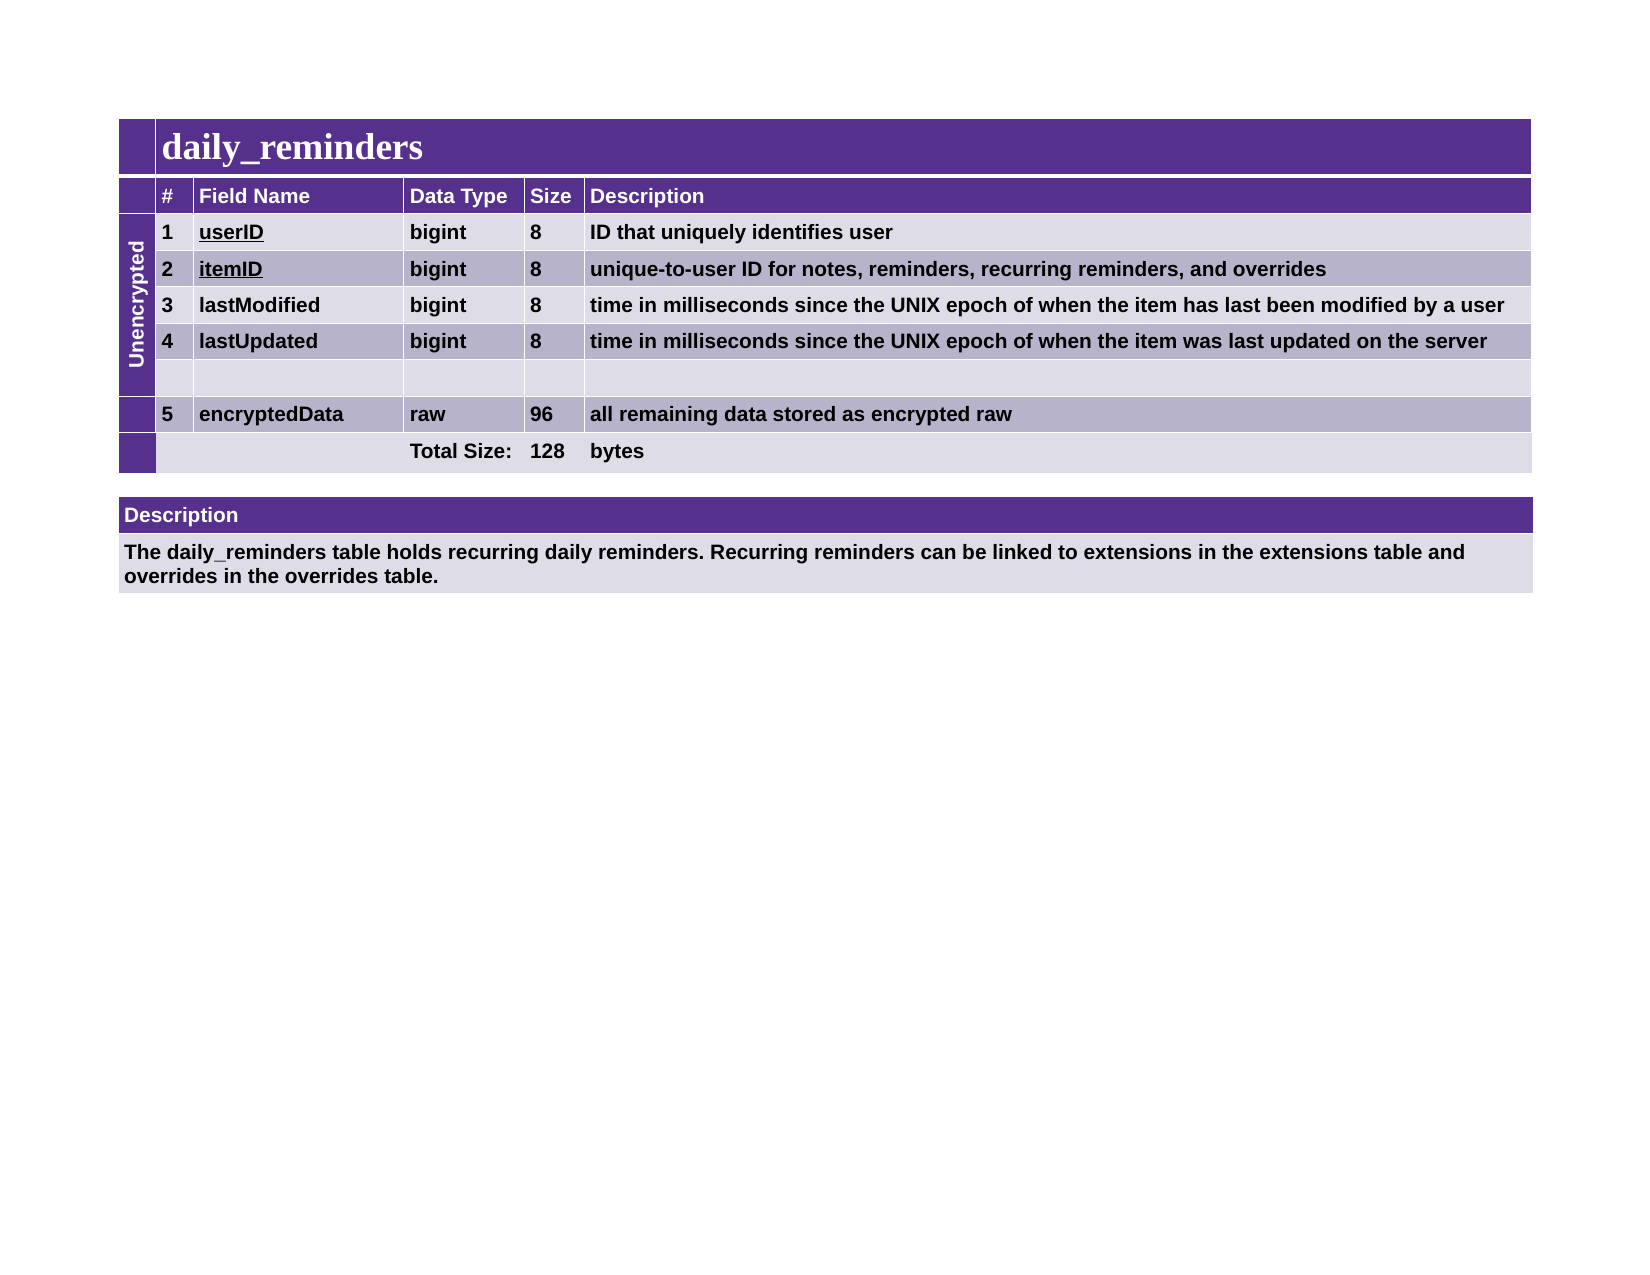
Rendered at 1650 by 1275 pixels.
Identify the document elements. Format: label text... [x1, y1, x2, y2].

table_cell [119, 433, 156, 473]
table_cell lastModified [194, 287, 403, 323]
table_cell time in milliseconds since the UNIX epoch of when the item was last updated on the server [585, 324, 1531, 359]
table_cell time in milliseconds since the UNIX epoch of when the item has last been modified by a user [585, 287, 1531, 323]
table_cell itemID [194, 251, 403, 286]
table_cell bigint [404, 251, 524, 286]
table_cell Field Name [194, 178, 403, 213]
table_cell [119, 178, 155, 213]
table_cell 8 [525, 287, 584, 323]
table_cell The daily_reminders table holds recurring daily reminders. Recurring reminders can be linked to extensions in the extensions table and overrides in the overrides table. [119, 534, 1533, 593]
table_cell 8 [525, 251, 584, 286]
table_cell raw [404, 397, 524, 432]
table_cell [194, 360, 403, 396]
table_header daily_reminders [156, 119, 1531, 174]
table_cell [585, 360, 1531, 396]
table_cell lastUpdated [194, 324, 403, 359]
table_cell bigint [404, 214, 524, 250]
table_cell Size [525, 178, 584, 213]
table_cell Total Size: [404, 433, 524, 473]
table_cell Data Type [404, 178, 524, 213]
table_cell [119, 397, 155, 432]
table_cell unique-to-user ID for notes, reminders, recurring reminders, and overrides [585, 251, 1531, 286]
table_cell bigint [404, 287, 524, 323]
table_cell [156, 360, 193, 396]
table_cell # [156, 178, 193, 213]
table_cell 2 [156, 251, 193, 286]
table_cell [404, 360, 524, 396]
table_cell 8 [525, 324, 584, 359]
table_cell 5 [156, 397, 193, 432]
table_cell [525, 360, 584, 396]
table_cell 4 [156, 324, 193, 359]
table_cell userID [194, 214, 403, 250]
table_cell encryptedData [194, 397, 403, 432]
table_header [119, 119, 155, 174]
table_cell bytes [584, 433, 1532, 473]
table_cell Unencrypted [119, 214, 155, 396]
table_cell 8 [525, 214, 584, 250]
table_cell bigint [404, 324, 524, 359]
table_cell ID that uniquely identifies user [585, 214, 1531, 250]
table_header Description [119, 497, 1533, 533]
table_cell 3 [156, 287, 193, 323]
table_cell all remaining data stored as encrypted raw [585, 397, 1531, 432]
table_cell 96 [525, 397, 584, 432]
table_cell 128 [524, 433, 584, 473]
table_cell Description [585, 178, 1531, 213]
table_cell 1 [156, 214, 193, 250]
table_cell [156, 433, 404, 473]
